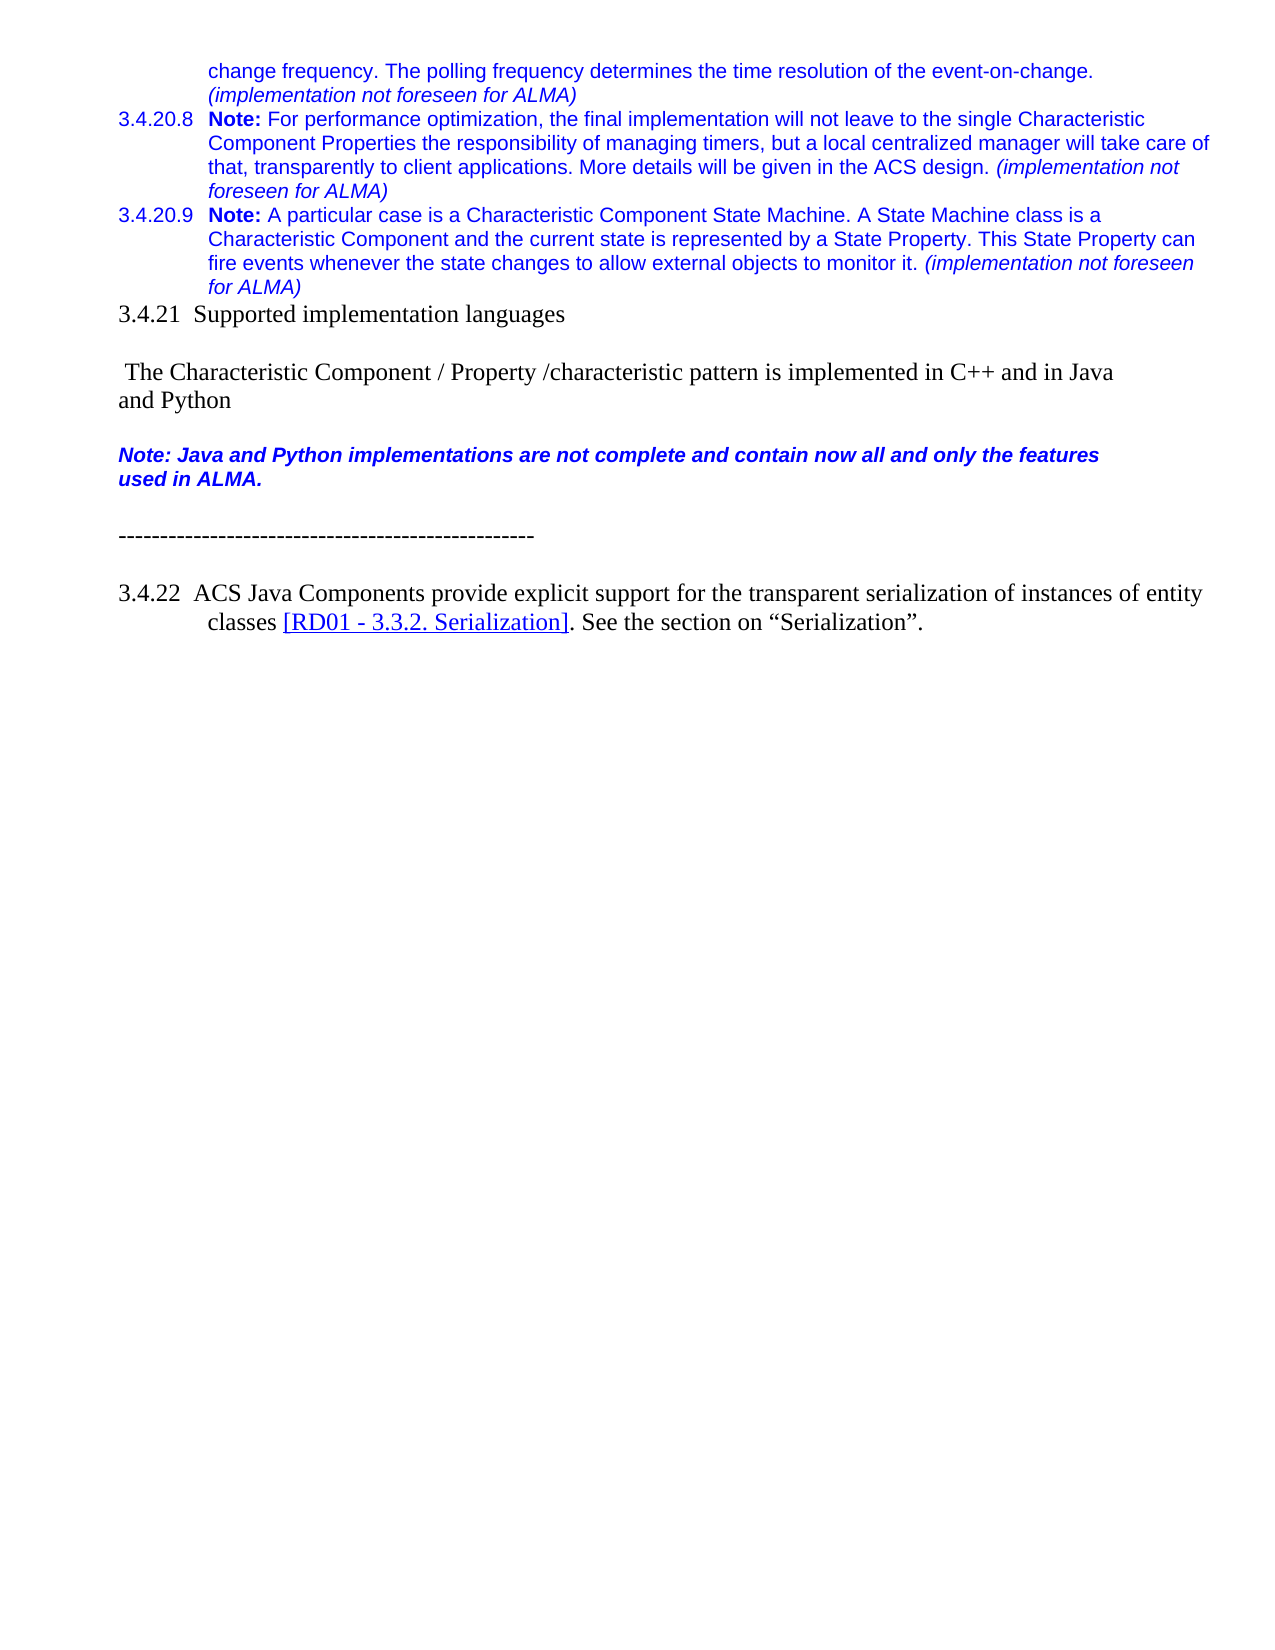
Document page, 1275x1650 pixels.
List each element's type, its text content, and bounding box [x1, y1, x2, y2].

subtitle Note: For performance optimization, the final implementation will not leave to the single Characteristic Component Properties the responsibility of managing timers, but a local centralized manager will take care of that, transparently to client applications. More details will be given in the ACS design. (implementation not foreseen for ALMA) [118, 107, 1216, 203]
text Note: Java and Python implementations are not complete and contain now all and only the features used in ALMA. [118, 443, 1141, 491]
subtitle ACS Java Components provide explicit support for the transparent serialization of instances of entity classes [RD01 - 3.3.2. Serialization]. See the section on “Serialization”. [118, 578, 1216, 636]
subtitle change frequency. The polling frequency determines the time resolution of the event-on-change. (implementation not foreseen for ALMA) [118, 59, 1216, 107]
subtitle Note: A particular case is a Characteristic Component State Machine. A State Machine class is a Characteristic Component and the current state is represented by a State Property. This State Property can fire events whenever the state changes to allow external objects to monitor it. (implementation not foreseen for ALMA) [118, 203, 1216, 299]
text -------------------------------------------------- [118, 520, 1141, 549]
subtitle Supported implementation languages [118, 299, 1216, 327]
text The Characteristic Component / Property /characteristic pattern is implemented in C++ and in Java and Python [118, 357, 1141, 414]
